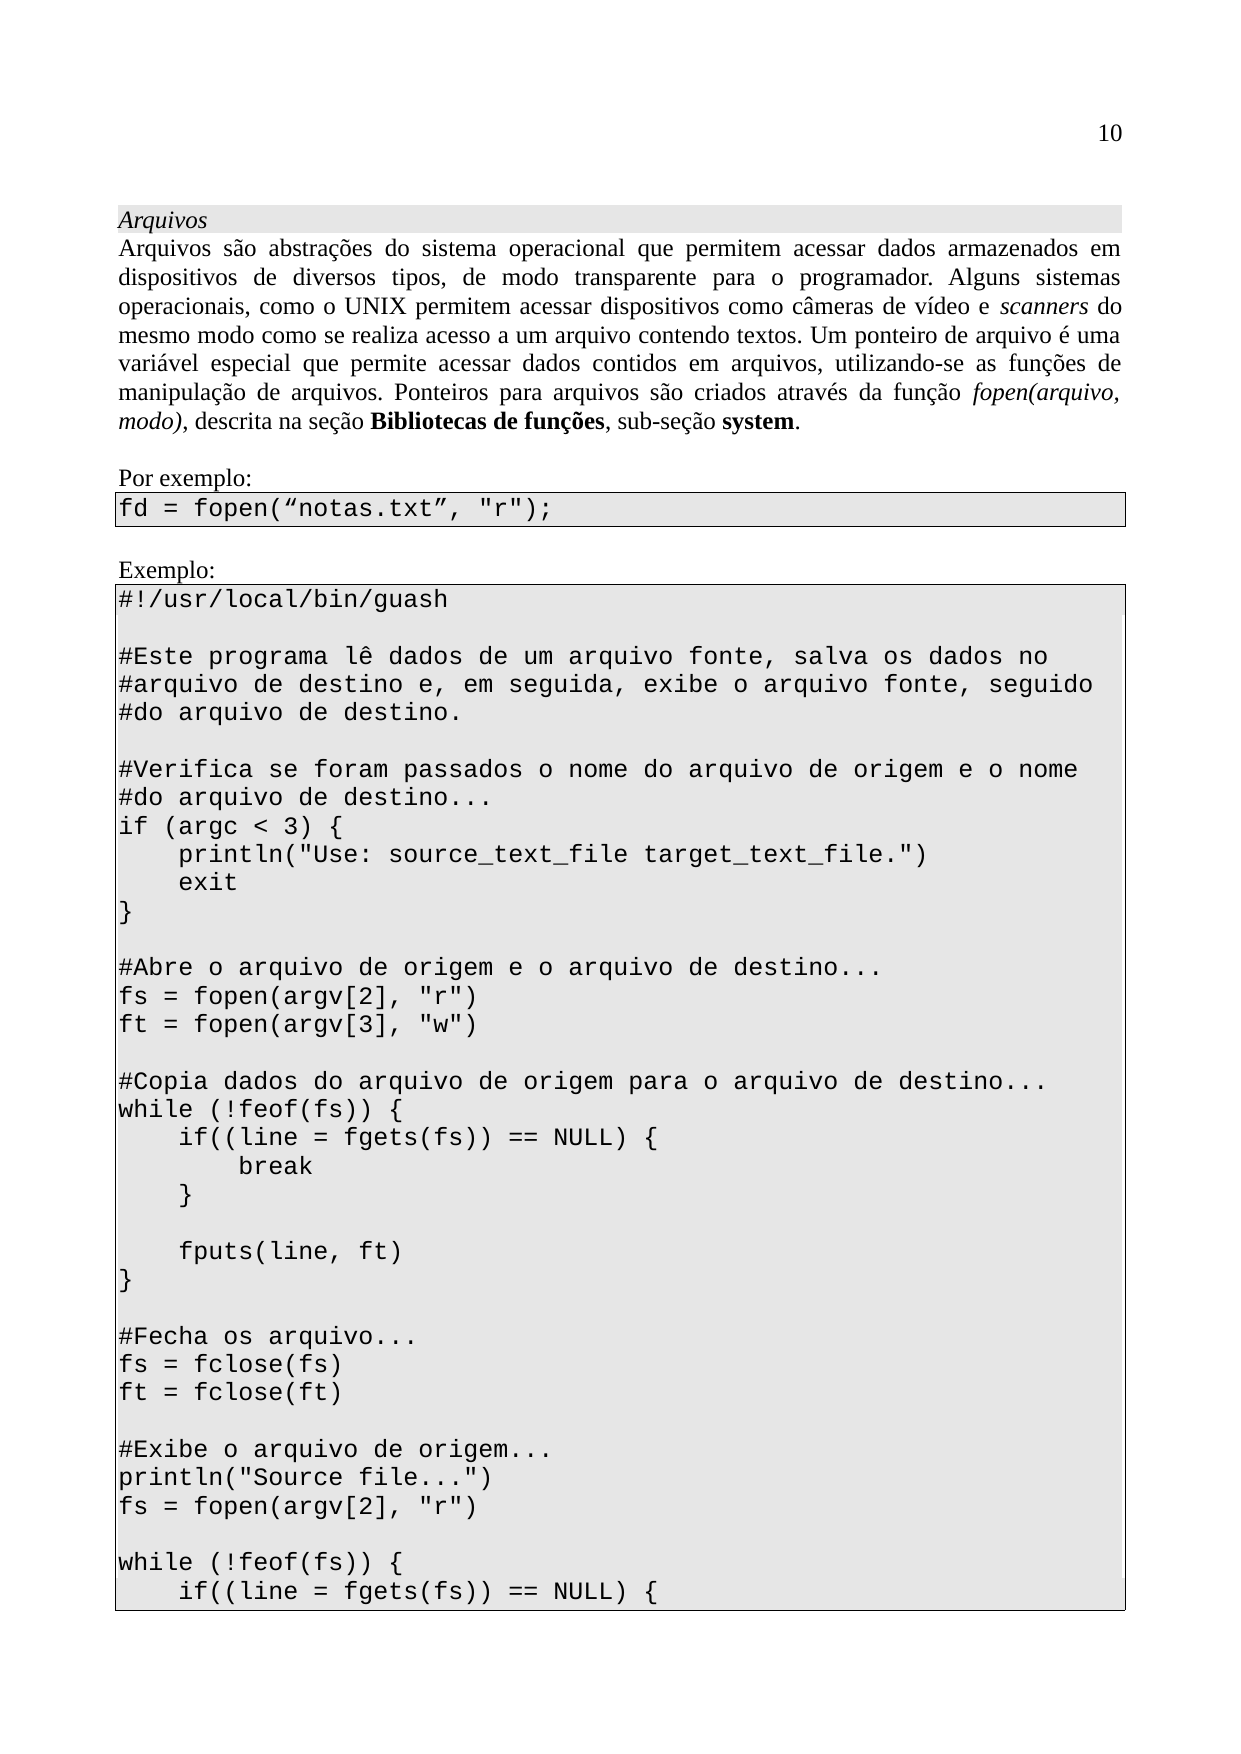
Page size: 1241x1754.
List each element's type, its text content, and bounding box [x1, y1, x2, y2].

text Por exemplo: [118, 463, 1122, 492]
text #Copia dados do arquivo de origem para o arquivo de destino... [118, 1068, 1122, 1097]
text #!/usr/local/bin/guash [116, 585, 1125, 615]
text break [118, 1153, 1122, 1182]
text exit [118, 870, 1122, 898]
text } [118, 898, 1122, 927]
text ft = fclose(ft) [118, 1380, 1122, 1408]
text #Exibe o arquivo de origem... [118, 1437, 1122, 1465]
text fs = fclose(fs) [118, 1352, 1122, 1380]
text fs = fopen(argv[2], "r") [118, 983, 1122, 1012]
text fputs(line, ft) [118, 1238, 1122, 1267]
text #arquivo de destino e, em seguida, exibe o arquivo fonte, seguido [118, 672, 1122, 700]
text fd = fopen(“notas.txt”, "r"); [116, 493, 1125, 526]
text ft = fopen(argv[3], "w") [118, 1012, 1122, 1040]
text } [118, 1182, 1122, 1210]
text if (argc < 3) { [118, 813, 1122, 842]
text println("Use: source_text_file target_text_file.") [118, 842, 1122, 870]
text #Verifica se foram passados o nome do arquivo de origem e o nome [118, 757, 1122, 785]
text #Este programa lê dados de um arquivo fonte, salva os dados no [118, 643, 1122, 672]
text println("Source file...") [118, 1465, 1122, 1493]
text #Fecha os arquivo... [118, 1323, 1122, 1352]
text Exemplo: [118, 555, 1122, 584]
text Arquivos [118, 205, 1122, 233]
text if((line = fgets(fs)) == NULL) { [118, 1125, 1122, 1153]
text if((line = fgets(fs)) == NULL) { [116, 1575, 1125, 1610]
text #do arquivo de destino... [118, 785, 1122, 813]
text } [118, 1267, 1122, 1295]
text #Abre o arquivo de origem e o arquivo de destino... [118, 955, 1122, 983]
text #do arquivo de destino. [118, 700, 1122, 728]
text while (!feof(fs)) { [118, 1097, 1122, 1125]
text while (!feof(fs)) { [118, 1550, 1122, 1575]
text fs = fopen(argv[2], "r") [118, 1493, 1122, 1522]
text Arquivos são abstrações do sistema operacional que permitem acessar dados armazenados em dispositivos de diversos tipos, de modo transparente para o programador. Alguns sistemas operacionais, como o UNIX permitem acessar dispositivos como câmeras de vídeo e scanners do mesmo modo como se realiza acesso a um arquivo contendo textos. Um ponteiro de arquivo é uma variável especial que permite acessar dados contidos em arquivos, utilizando-se as funções de manipulação de arquivos. Ponteiros para arquivos são criados através da função fopen(arquivo, modo), descrita na seção Bibliotecas de funções, sub-seção system. [118, 233, 1122, 435]
